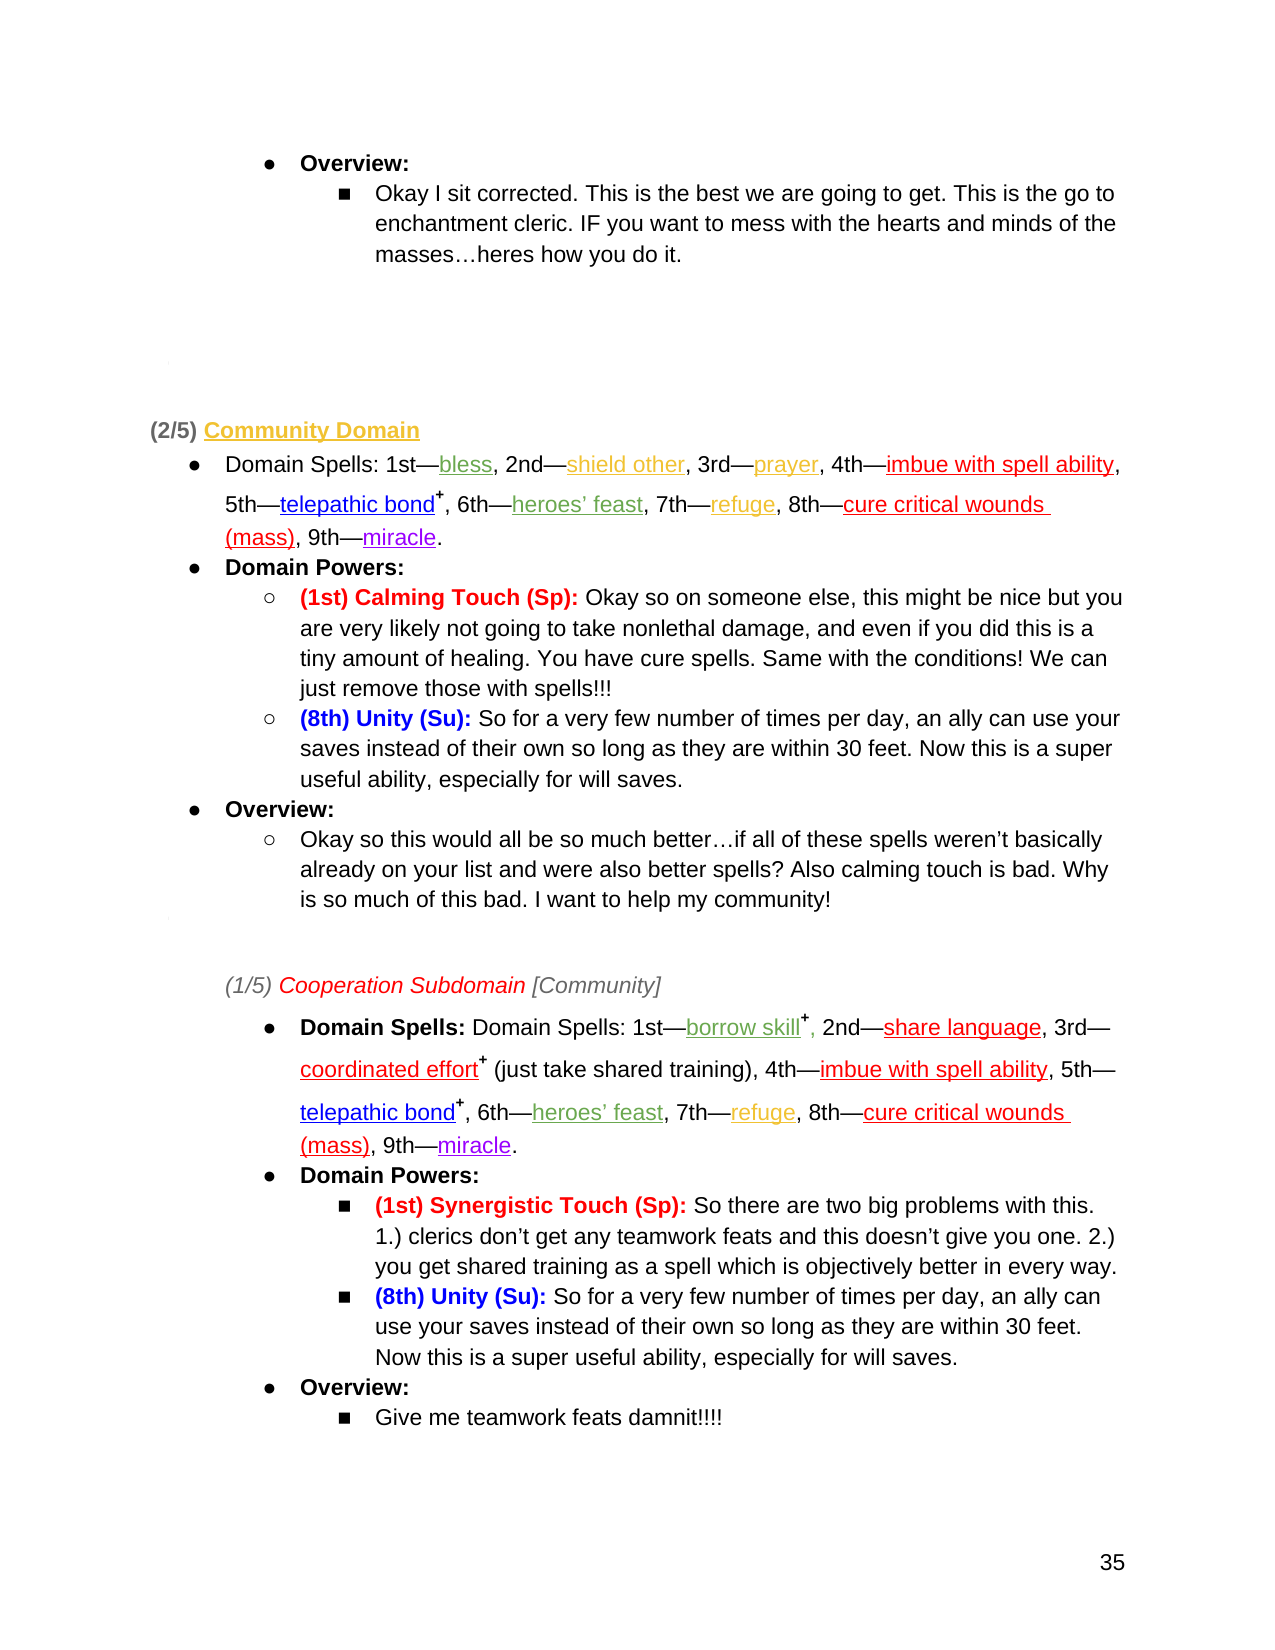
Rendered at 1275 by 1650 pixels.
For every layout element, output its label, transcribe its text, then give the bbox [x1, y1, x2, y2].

list Domain Spells: 1st—bless, 2nd—shield other, 3rd—prayer, 4th—imbue with spell ability, 5th—telepathic bond+, 6th—heroes’ feast, 7th—refuge, 8th—cure critical wounds (mass), 9th—miracle. [187, 451, 1125, 550]
list Okay I sit corrected. This is the best we are going to get. This is the go to enchantment cleric. IF you want to mess with the hearts and minds of the masses…heres how you do it. [337, 180, 1125, 267]
subtitle (1/5) Cooperation Subdomain [Community] [225, 972, 1125, 998]
list Overview: [262, 1374, 1125, 1400]
list Domain Powers: [262, 1162, 1125, 1189]
list Domain Spells: Domain Spells: 1st—borrow skill+, 2nd—share language, 3rd—coordinated effort+ (just take shared training), 4th—imbue with spell ability, 5th—telepathic bond+, 6th—heroes’ feast, 7th—refuge, 8th—cure critical wounds (mass), 9th—miracle. [262, 1007, 1125, 1158]
list (8th) Unity (Su): So for a very few number of times per day, an ally can use your saves instead of their own so long as they are within 30 feet. Now this is a super useful ability, especially for will saves. [337, 1283, 1125, 1370]
list Overview: [262, 150, 1125, 176]
list Overview: [187, 796, 1125, 822]
list Give me teamwork feats damnit!!!! [337, 1404, 1125, 1430]
list (1st) Synergistic Touch (Sp): So there are two big problems with this. 1.) clerics don’t get any teamwork feats and this doesn’t give you one. 2.) you get shared training as a spell which is objectively better in every way. [337, 1192, 1125, 1279]
list (8th) Unity (Su): So for a very few number of times per day, an ally can use your saves instead of their own so long as they are within 30 feet. Now this is a super useful ability, especially for will saves. [262, 705, 1125, 792]
list Domain Powers: [187, 554, 1125, 581]
list (1st) Calming Touch (Sp): Okay so on someone else, this might be nice but you are very likely not going to take nonlethal damage, and even if you did this is a tiny amount of healing. You have cure spells. Same with the conditions! We can just remove those with spells!!! [262, 584, 1125, 701]
list Okay so this would all be so much better…if all of these spells weren’t basically already on your list and were also better spells? Also calming touch is bad. Why is so much of this bad. I want to help my community! [262, 826, 1125, 913]
subtitle (2/5) Community Domain [150, 417, 1125, 443]
